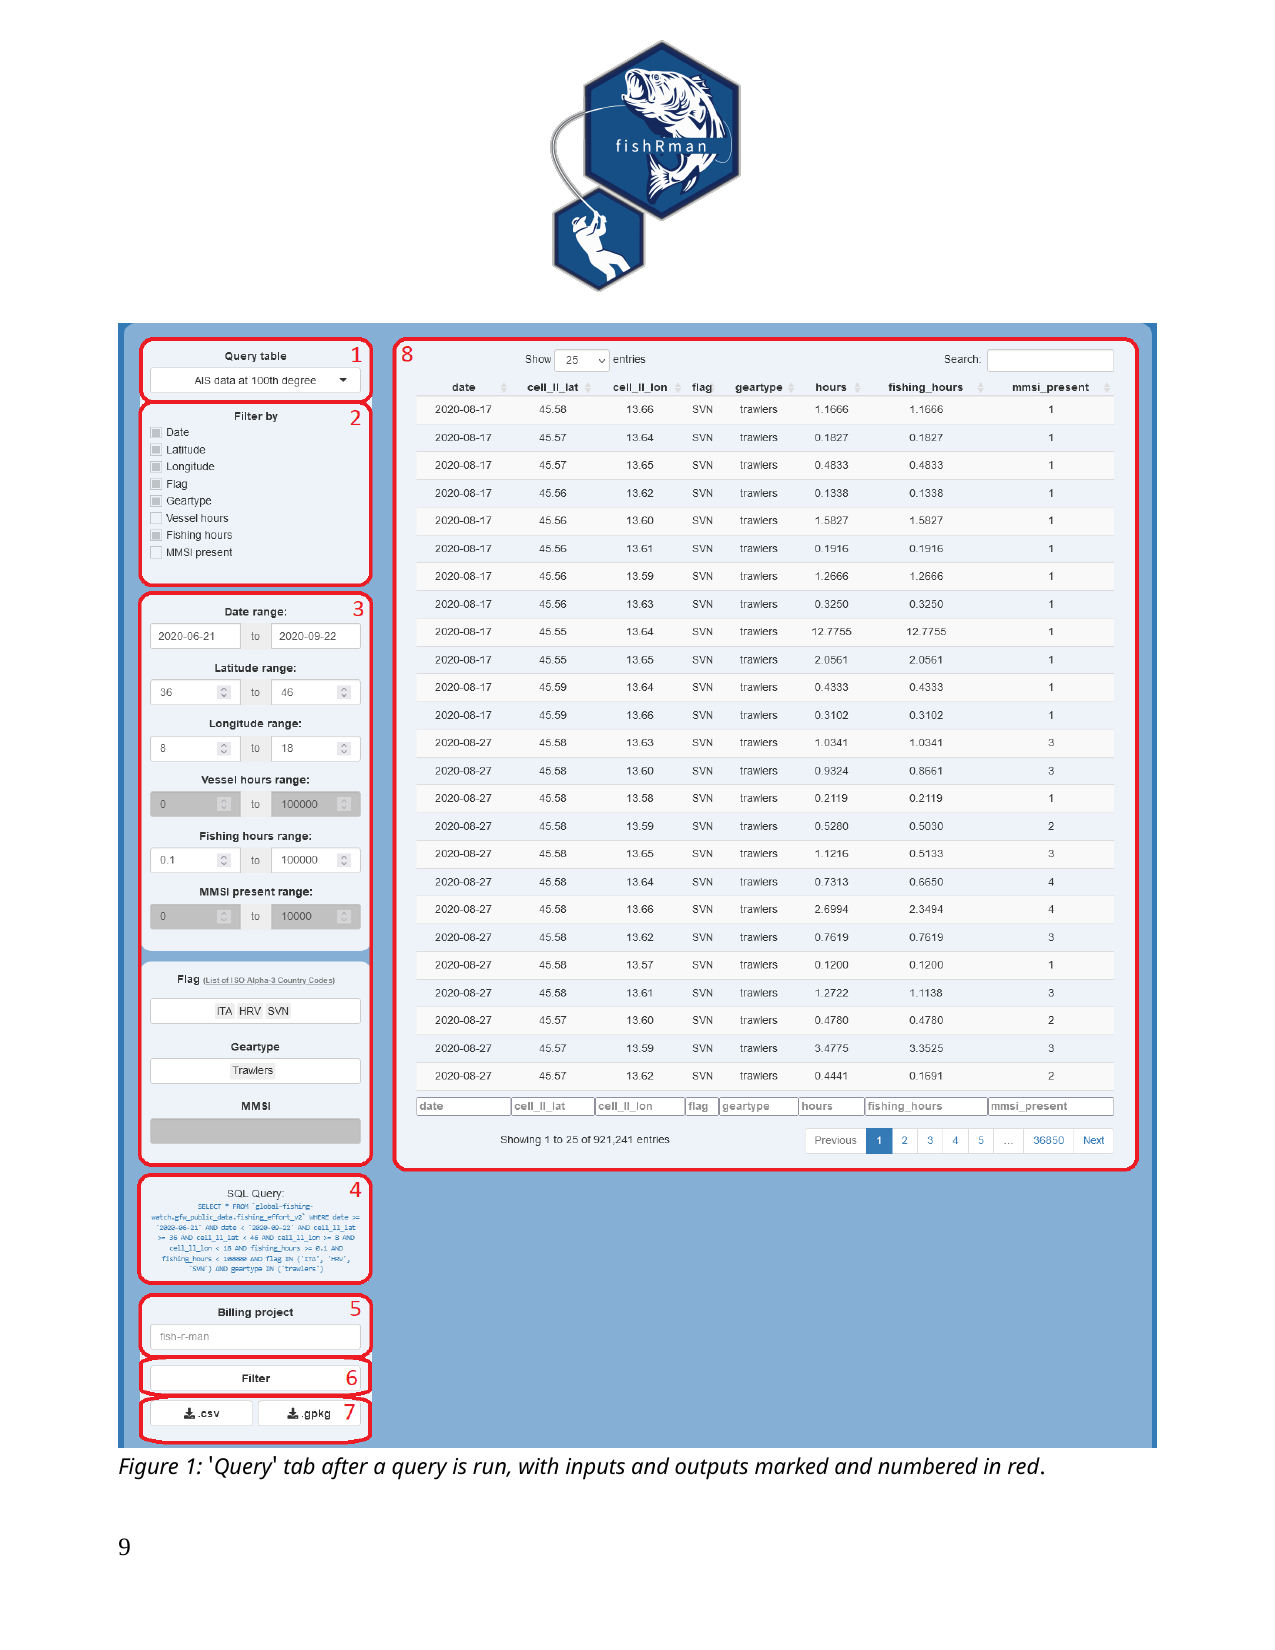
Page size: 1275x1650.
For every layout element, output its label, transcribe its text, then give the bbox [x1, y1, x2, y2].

picture [118, 323, 1157, 1448]
text Figure 1: 'Query' tab after a query is run, with inputs and outputs marked and numbered in red. [118, 1448, 1157, 1481]
picture [510, 38, 765, 293]
